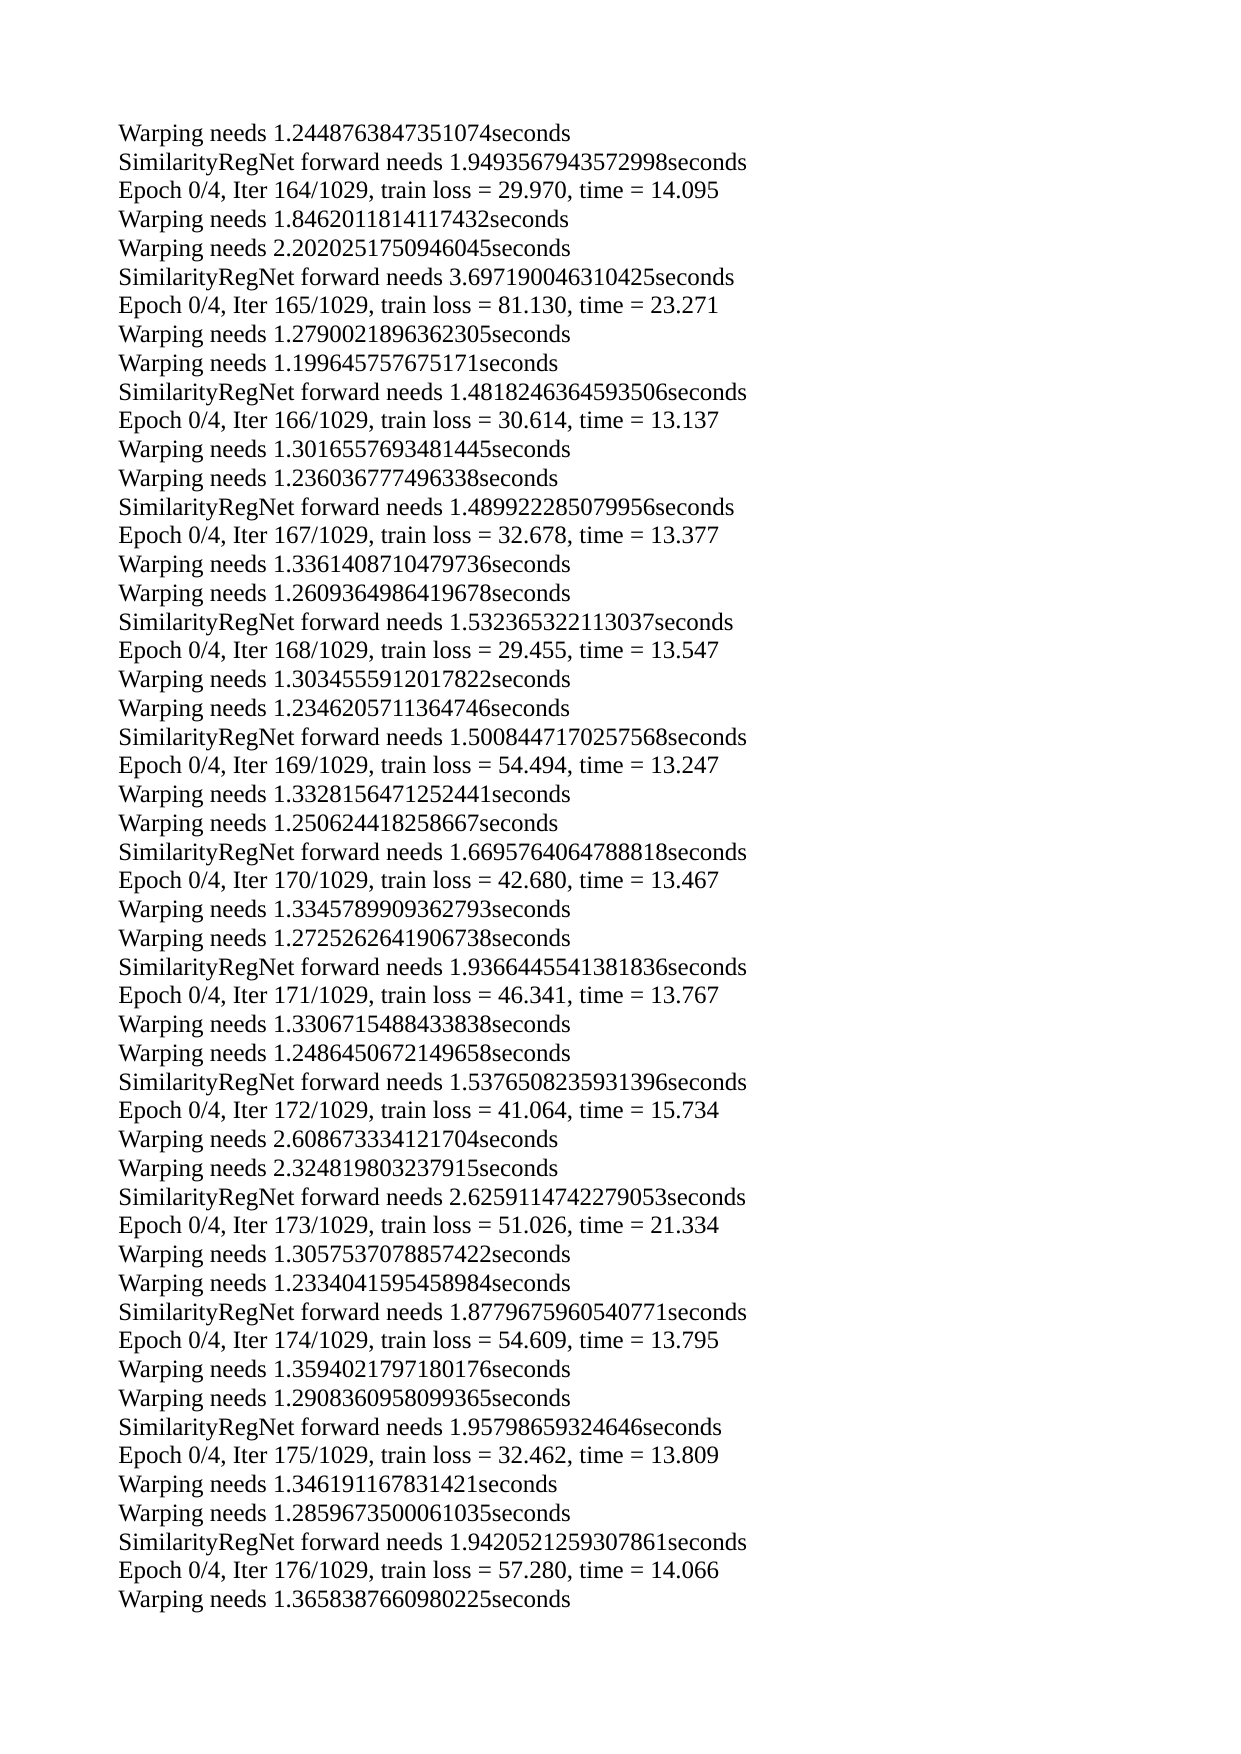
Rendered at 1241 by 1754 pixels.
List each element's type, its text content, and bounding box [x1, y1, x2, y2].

text SimilarityRegNet forward needs 1.4818246364593506seconds [118, 377, 1122, 406]
text Epoch 0/4, Iter 175/1029, train loss = 32.462, time = 13.809 [118, 1441, 1122, 1469]
text Epoch 0/4, Iter 171/1029, train loss = 46.341, time = 13.767 [118, 981, 1122, 1009]
text Epoch 0/4, Iter 168/1029, train loss = 29.455, time = 13.547 [118, 636, 1122, 664]
text Warping needs 1.2334041595458984seconds [118, 1268, 1122, 1297]
text Epoch 0/4, Iter 166/1029, train loss = 30.614, time = 13.137 [118, 406, 1122, 434]
text Warping needs 1.3658387660980225seconds [118, 1584, 1122, 1613]
text Warping needs 1.2486450672149658seconds [118, 1038, 1122, 1067]
text SimilarityRegNet forward needs 1.95798659324646seconds [118, 1412, 1122, 1441]
text SimilarityRegNet forward needs 1.532365322113037seconds [118, 607, 1122, 636]
text Warping needs 1.2346205711364746seconds [118, 693, 1122, 722]
text SimilarityRegNet forward needs 1.5008447170257568seconds [118, 722, 1122, 751]
text SimilarityRegNet forward needs 1.8779675960540771seconds [118, 1297, 1122, 1326]
text Warping needs 1.3328156471252441seconds [118, 779, 1122, 808]
text Epoch 0/4, Iter 169/1029, train loss = 54.494, time = 13.247 [118, 751, 1122, 779]
text SimilarityRegNet forward needs 1.489922285079956seconds [118, 492, 1122, 521]
text SimilarityRegNet forward needs 1.9420521259307861seconds [118, 1527, 1122, 1556]
text Warping needs 1.3057537078857422seconds [118, 1239, 1122, 1268]
text SimilarityRegNet forward needs 3.697190046310425seconds [118, 262, 1122, 291]
text Warping needs 1.3594021797180176seconds [118, 1354, 1122, 1383]
text Warping needs 1.250624418258667seconds [118, 808, 1122, 837]
text SimilarityRegNet forward needs 1.9493567943572998seconds [118, 147, 1122, 176]
text Warping needs 1.2859673500061035seconds [118, 1498, 1122, 1527]
text SimilarityRegNet forward needs 1.9366445541381836seconds [118, 952, 1122, 981]
text Warping needs 1.3306715488433838seconds [118, 1009, 1122, 1038]
text Epoch 0/4, Iter 170/1029, train loss = 42.680, time = 13.467 [118, 866, 1122, 894]
text Warping needs 1.3034555912017822seconds [118, 664, 1122, 693]
text Warping needs 1.2908360958099365seconds [118, 1383, 1122, 1412]
text Warping needs 1.2448763847351074seconds [118, 118, 1122, 147]
text Epoch 0/4, Iter 164/1029, train loss = 29.970, time = 14.095 [118, 176, 1122, 204]
text Warping needs 2.324819803237915seconds [118, 1153, 1122, 1182]
text Warping needs 1.199645757675171seconds [118, 348, 1122, 377]
text Warping needs 1.3361408710479736seconds [118, 549, 1122, 578]
text Warping needs 2.608673334121704seconds [118, 1124, 1122, 1153]
text SimilarityRegNet forward needs 2.6259114742279053seconds [118, 1182, 1122, 1211]
text Epoch 0/4, Iter 173/1029, train loss = 51.026, time = 21.334 [118, 1211, 1122, 1239]
text Warping needs 1.2609364986419678seconds [118, 578, 1122, 607]
text Warping needs 1.3345789909362793seconds [118, 894, 1122, 923]
text Warping needs 1.346191167831421seconds [118, 1469, 1122, 1498]
text Warping needs 1.3016557693481445seconds [118, 434, 1122, 463]
text Epoch 0/4, Iter 176/1029, train loss = 57.280, time = 14.066 [118, 1556, 1122, 1584]
text Warping needs 1.2790021896362305seconds [118, 319, 1122, 348]
text Epoch 0/4, Iter 172/1029, train loss = 41.064, time = 15.734 [118, 1096, 1122, 1124]
text SimilarityRegNet forward needs 1.6695764064788818seconds [118, 837, 1122, 866]
text Epoch 0/4, Iter 174/1029, train loss = 54.609, time = 13.795 [118, 1326, 1122, 1354]
text SimilarityRegNet forward needs 1.5376508235931396seconds [118, 1067, 1122, 1096]
text Warping needs 1.2725262641906738seconds [118, 923, 1122, 952]
text Warping needs 1.236036777496338seconds [118, 463, 1122, 492]
text Warping needs 1.8462011814117432seconds [118, 204, 1122, 233]
text Warping needs 2.2020251750946045seconds [118, 233, 1122, 262]
text Epoch 0/4, Iter 167/1029, train loss = 32.678, time = 13.377 [118, 521, 1122, 549]
text Epoch 0/4, Iter 165/1029, train loss = 81.130, time = 23.271 [118, 291, 1122, 319]
